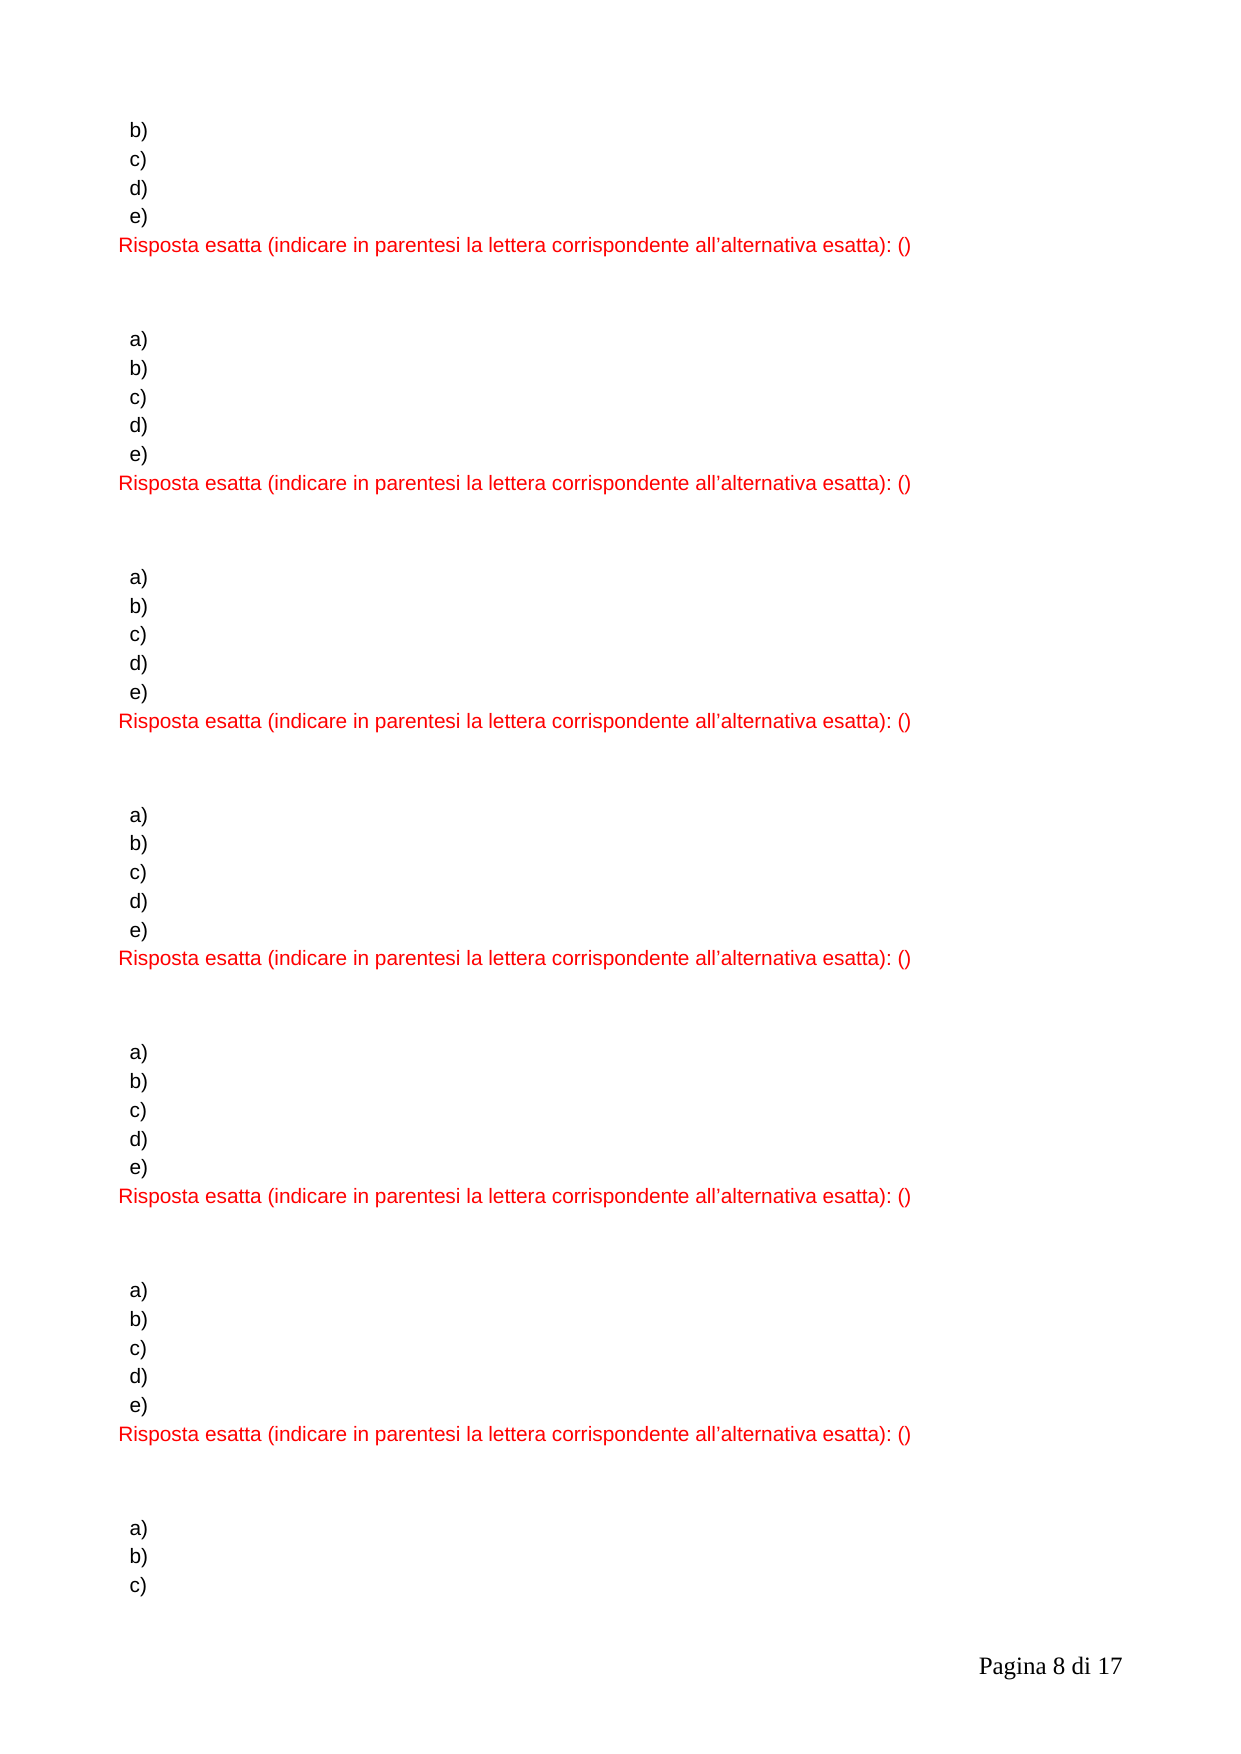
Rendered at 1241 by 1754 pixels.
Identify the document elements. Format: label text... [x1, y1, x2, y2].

table_cell [56, 860, 118, 889]
table_cell b) [118, 594, 159, 622]
table_cell b) [118, 831, 159, 860]
table_cell a) [118, 1503, 159, 1544]
table_cell c) [118, 1573, 159, 1602]
table_cell [56, 1573, 118, 1602]
table_header 49 [56, 1237, 118, 1265]
table_cell [56, 1155, 118, 1184]
table_header 47 [56, 761, 118, 790]
table_cell e) [118, 1155, 159, 1184]
table_cell [159, 1155, 1142, 1184]
table_cell [56, 385, 118, 413]
table_cell c) [118, 147, 159, 176]
table_cell [56, 1393, 118, 1422]
table_header [118, 286, 1142, 314]
table_cell [159, 1544, 1142, 1573]
table_cell [56, 118, 118, 147]
table_cell d) [118, 1364, 159, 1393]
table_cell a) [118, 315, 159, 356]
table_cell c) [118, 860, 159, 889]
table_cell [56, 204, 118, 233]
table_cell [159, 1265, 1142, 1307]
table_cell c) [118, 1335, 159, 1364]
table_cell d) [118, 1126, 159, 1155]
table_cell [159, 356, 1142, 384]
table_cell [159, 860, 1142, 889]
table_cell [159, 1126, 1142, 1155]
table_cell [159, 1307, 1142, 1335]
table_cell c) [118, 622, 159, 651]
table_cell [56, 1126, 118, 1155]
table_cell [56, 680, 118, 708]
table_cell [56, 594, 118, 622]
table_cell [159, 1098, 1142, 1126]
text Risposta esatta (indicare in parentesi la lettera corrispondente all’alternativa esatta): () [118, 1184, 1122, 1208]
table_cell [56, 1028, 118, 1069]
table_cell d) [118, 176, 159, 204]
table_cell a) [118, 790, 159, 831]
table_header 45 [56, 286, 118, 314]
table_header [118, 761, 1142, 790]
table_cell [159, 385, 1142, 413]
table_cell b) [118, 118, 159, 147]
text Risposta esatta (indicare in parentesi la lettera corrispondente all’alternativa esatta): () [118, 946, 1122, 970]
table_cell [56, 1307, 118, 1335]
table_cell [159, 204, 1142, 233]
table_cell [56, 1069, 118, 1098]
table_cell [56, 413, 118, 442]
table_cell a) [118, 552, 159, 593]
table_cell [159, 889, 1142, 917]
table_cell d) [118, 413, 159, 442]
table_cell b) [118, 1307, 159, 1335]
table_cell [56, 651, 118, 680]
table_cell [159, 1393, 1142, 1422]
table_header [118, 1237, 1142, 1265]
table_cell [56, 1364, 118, 1393]
text Risposta esatta (indicare in parentesi la lettera corrispondente all’alternativa esatta): () [118, 471, 1122, 495]
table_cell [56, 356, 118, 384]
table_cell [159, 442, 1142, 471]
text Risposta esatta (indicare in parentesi la lettera corrispondente all’alternativa esatta): () [118, 233, 1122, 257]
table_cell [56, 1503, 118, 1544]
table_cell [159, 1069, 1142, 1098]
table_cell a) [118, 1265, 159, 1307]
table_cell [159, 1364, 1142, 1393]
table_cell [56, 1265, 118, 1307]
table_cell e) [118, 442, 159, 471]
table_header 50 [56, 1474, 118, 1503]
table_header [118, 999, 1142, 1028]
table_header [118, 1474, 1142, 1503]
table_header [118, 524, 1142, 552]
table_cell [159, 1335, 1142, 1364]
table_cell e) [118, 204, 159, 233]
table_cell e) [118, 1393, 159, 1422]
table_cell [159, 176, 1142, 204]
table_cell [56, 176, 118, 204]
table_cell [56, 147, 118, 176]
table_cell [159, 831, 1142, 860]
table_cell b) [118, 1069, 159, 1098]
table_cell c) [118, 1098, 159, 1126]
table_cell b) [118, 1544, 159, 1573]
table_cell [56, 1335, 118, 1364]
table_header 46 [56, 524, 118, 552]
text Risposta esatta (indicare in parentesi la lettera corrispondente all’alternativa esatta): () [118, 1422, 1122, 1446]
table_cell [56, 442, 118, 471]
table_cell [159, 315, 1142, 356]
table_cell [56, 831, 118, 860]
table_cell [56, 1544, 118, 1573]
table_cell b) [118, 356, 159, 384]
table_cell [159, 1028, 1142, 1069]
table_cell [159, 413, 1142, 442]
table_cell [56, 918, 118, 946]
table_cell e) [118, 918, 159, 946]
table_cell e) [118, 680, 159, 708]
table_cell [56, 552, 118, 593]
table_cell [159, 680, 1142, 708]
table_cell [56, 889, 118, 917]
table_cell [159, 1503, 1142, 1544]
table_cell [159, 594, 1142, 622]
table_cell [56, 1098, 118, 1126]
table_cell [159, 918, 1142, 946]
table_cell [56, 790, 118, 831]
text Risposta esatta (indicare in parentesi la lettera corrispondente all’alternativa esatta): () [118, 708, 1122, 732]
table_cell c) [118, 385, 159, 413]
table_cell [159, 118, 1142, 147]
table_cell [159, 622, 1142, 651]
table_cell [159, 1573, 1142, 1602]
table_cell [159, 147, 1142, 176]
table_cell [159, 790, 1142, 831]
table_cell d) [118, 651, 159, 680]
table_cell d) [118, 889, 159, 917]
table_cell [56, 315, 118, 356]
table_cell [56, 622, 118, 651]
table_cell [159, 651, 1142, 680]
table_header 48 [56, 999, 118, 1028]
table_cell a) [118, 1028, 159, 1069]
table_cell [159, 552, 1142, 593]
